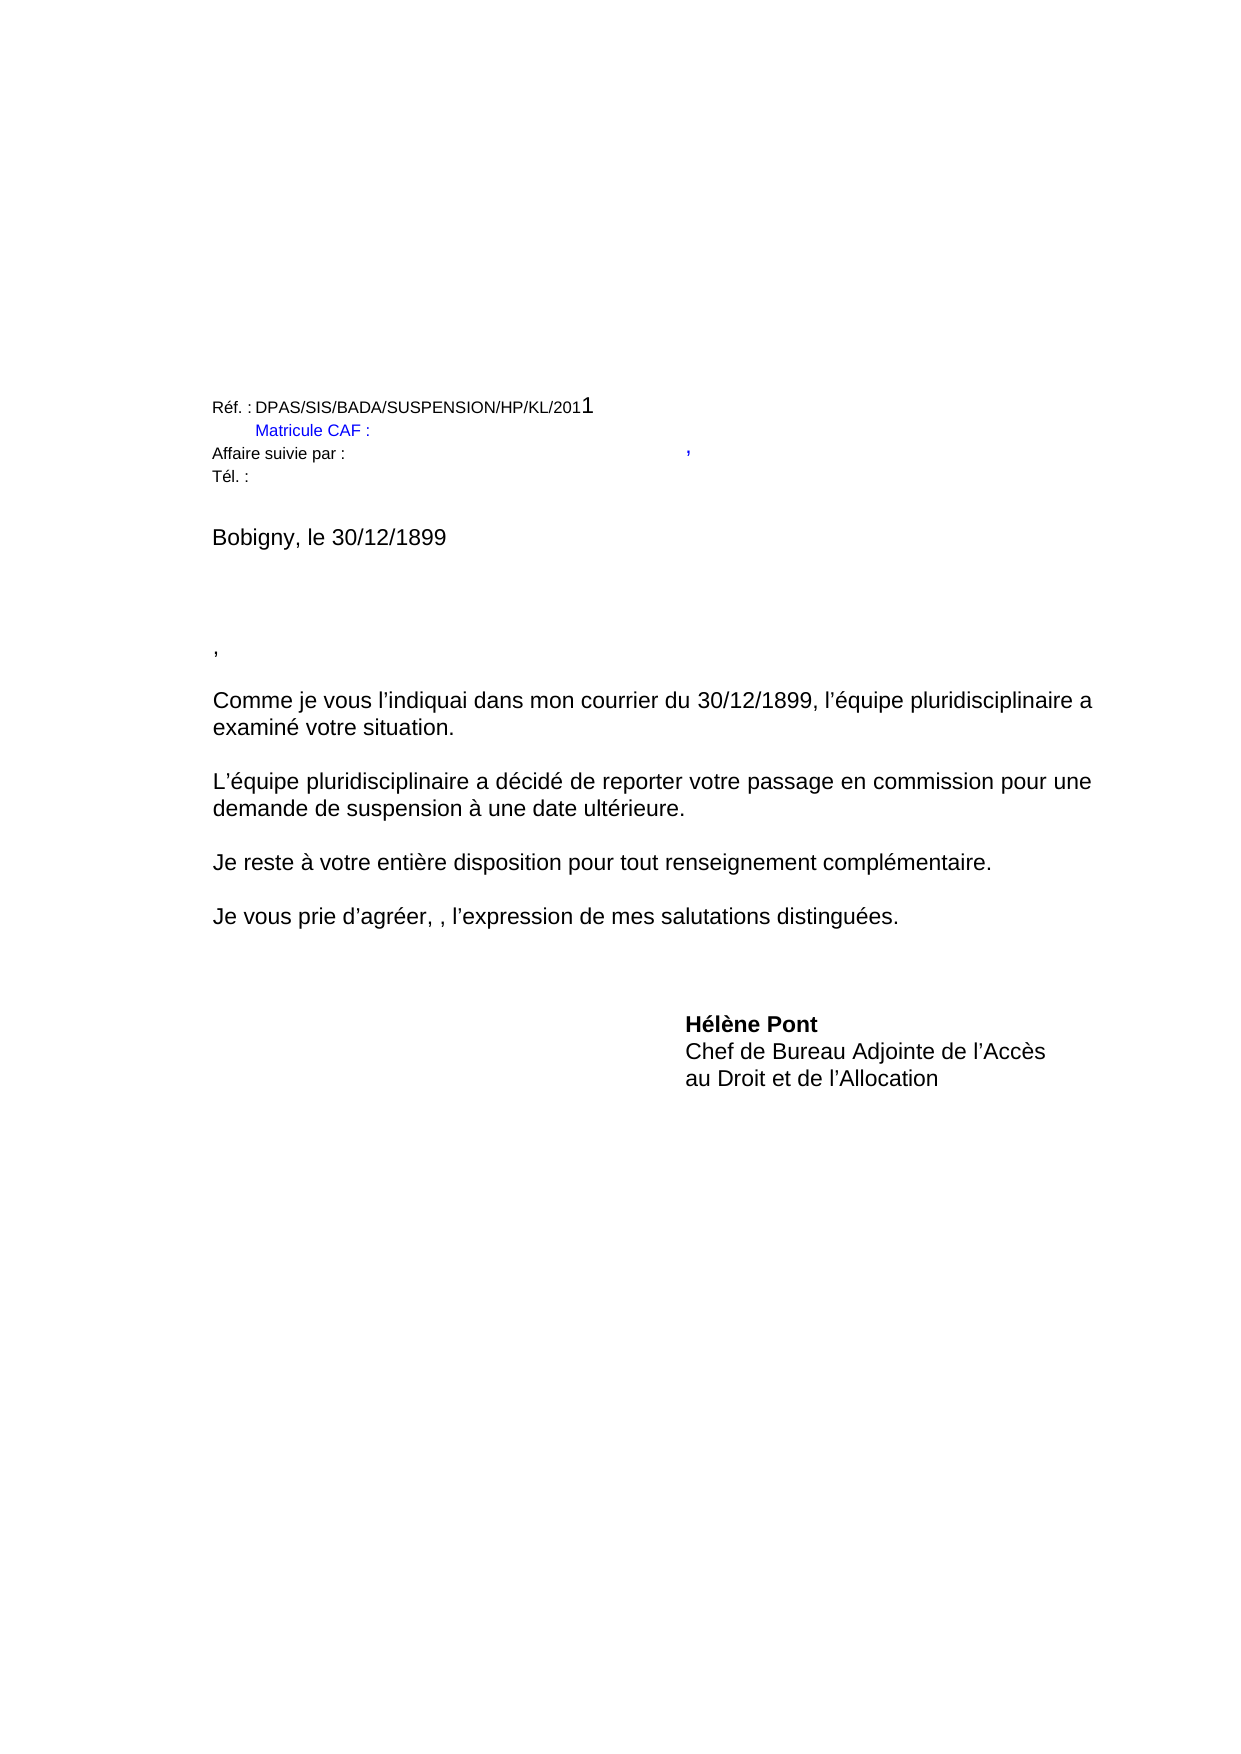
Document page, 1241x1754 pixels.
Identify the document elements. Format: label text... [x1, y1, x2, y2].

table_cell Affaire suivie par : [212, 441, 351, 464]
table_cell [212, 511, 1159, 524]
table_header [212, 278, 655, 361]
text Hélène Pont [685, 1010, 1092, 1037]
table_cell [212, 379, 655, 395]
text , [213, 632, 1092, 659]
table_cell [212, 361, 1159, 379]
table_cell Réf. : [212, 395, 255, 441]
table_cell [655, 379, 685, 511]
text Je reste à votre entière disposition pour tout renseignement complémentaire. [213, 849, 1092, 875]
table_cell [212, 487, 655, 511]
table_cell , [685, 379, 1159, 511]
table_cell [255, 464, 655, 487]
table_cell Tél. : [212, 464, 255, 487]
table_header [655, 278, 1159, 361]
table_cell DPAS/SIS/BADA/SUSPENSION/HP/KL/2011 Matricule CAF : [255, 395, 655, 441]
text au Droit et de l’Allocation [685, 1064, 1092, 1092]
text Comme je vous l’indiquai dans mon courrier du 30/12/1899, l’équipe pluridisciplinaire a examiné votre situation. [213, 686, 1092, 740]
text Chef de Bureau Adjointe de l’Accès [685, 1037, 1092, 1064]
text Je vous prie d’agréer, , l’expression de mes salutations distinguées. [213, 902, 1092, 929]
table_cell [351, 441, 655, 464]
table_cell Bobigny, le 30/12/1899 [212, 524, 1159, 551]
text L’équipe pluridisciplinaire a décidé de reporter votre passage en commission pour une demande de suspension à une date ultérieure. [213, 767, 1092, 822]
